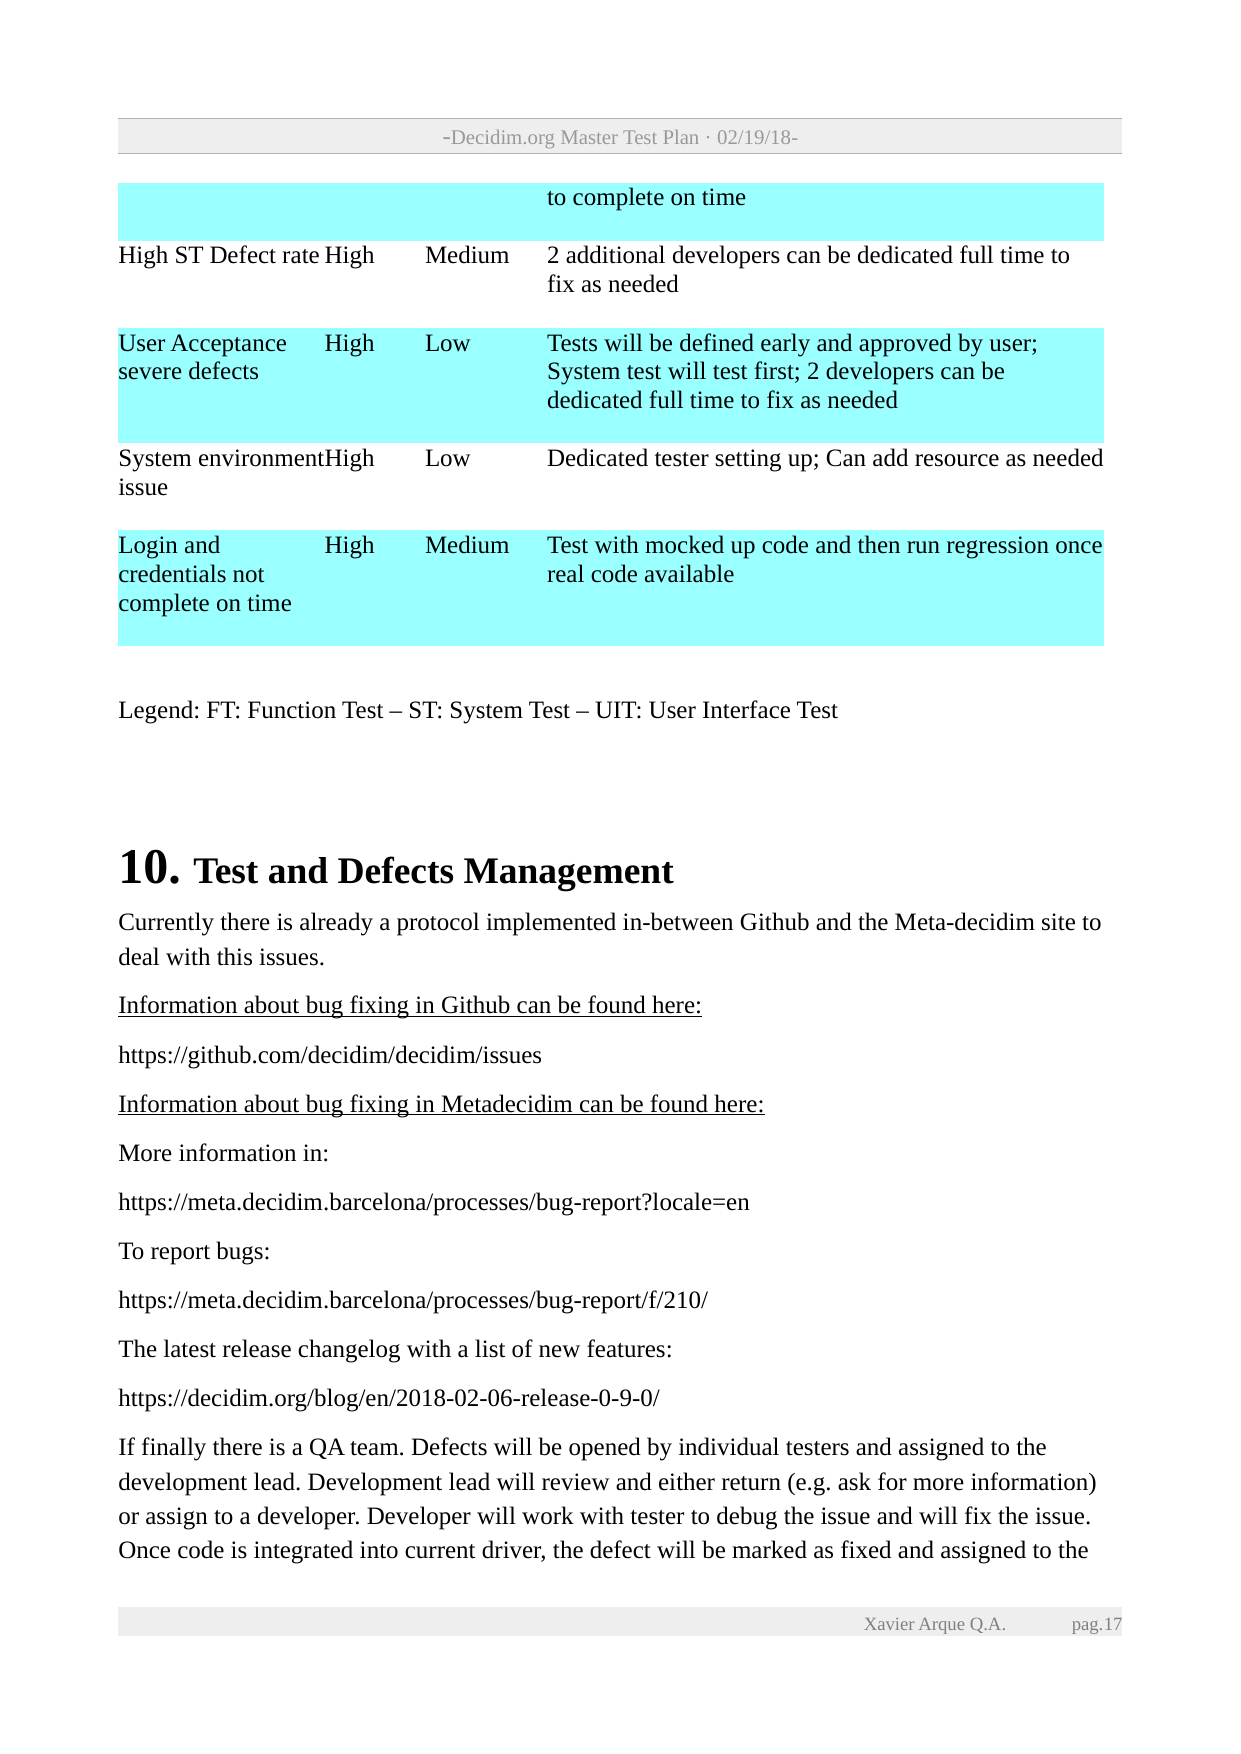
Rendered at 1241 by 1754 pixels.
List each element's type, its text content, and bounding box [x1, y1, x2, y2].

text https://meta.decidim.barcelona/processes/bug-report/f/210/ [118, 1285, 1122, 1314]
subtitle 10. Test and Defects Management [118, 837, 1122, 894]
table_cell Low [425, 328, 547, 443]
text https://github.com/decidim/decidim/issues [118, 1040, 1122, 1068]
text Currently there is already a protocol implemented in-between Github and the Meta-decidim site to deal with this issues. [118, 907, 1122, 970]
text Legend: FT: Function Test – ST: System Test – UIT: User Interface Test [118, 695, 1122, 724]
text https://meta.decidim.barcelona/processes/bug-report?locale=en [118, 1187, 1122, 1216]
text The latest release changelog with a list of new features: [118, 1334, 1122, 1363]
table_cell Medium [425, 241, 547, 328]
table_cell System environment issue [118, 443, 324, 530]
table_cell to complete on time [547, 183, 1104, 241]
table_cell High [324, 328, 425, 443]
table_cell [425, 183, 547, 241]
table_cell [118, 183, 324, 241]
text If finally there is a QA team. Defects will be opened by individual testers and assigned to the development lead. Development lead will review and either return (e.g. ask for more information) or assign to a developer. Developer will work with tester to debug the issue and will fix the issue. Once code is integrated into current driver, the defect will be marked as fixed and assigned to the [118, 1432, 1122, 1564]
table_cell Test with mocked up code and then run regression once real code available [547, 530, 1104, 646]
text https://decidim.org/blog/en/2018-02-06-release-0-9-0/ [118, 1383, 1122, 1412]
table_cell Login and credentials not complete on time [118, 530, 324, 646]
text Information about bug fixing in Metadecidim can be found here: [118, 1089, 1122, 1117]
text More information in: [118, 1138, 1122, 1167]
table_cell 2 additional developers can be dedicated full time to fix as needed [547, 241, 1104, 328]
text Information about bug fixing in Github can be found here: [118, 991, 1122, 1019]
table_cell High [324, 241, 425, 328]
table_cell Dedicated tester setting up; Can add resource as needed [547, 443, 1104, 530]
table_cell Tests will be defined early and approved by user; System test will test first; 2 developers can be dedicated full time to fix as needed [547, 328, 1104, 443]
table_cell User Acceptance severe defects [118, 328, 324, 443]
text To report bugs: [118, 1236, 1122, 1265]
table_cell [324, 183, 425, 241]
table_cell Medium [425, 530, 547, 646]
table_cell Low [425, 443, 547, 530]
table_cell High ST Defect rate [118, 241, 324, 328]
table_cell High [324, 443, 425, 530]
